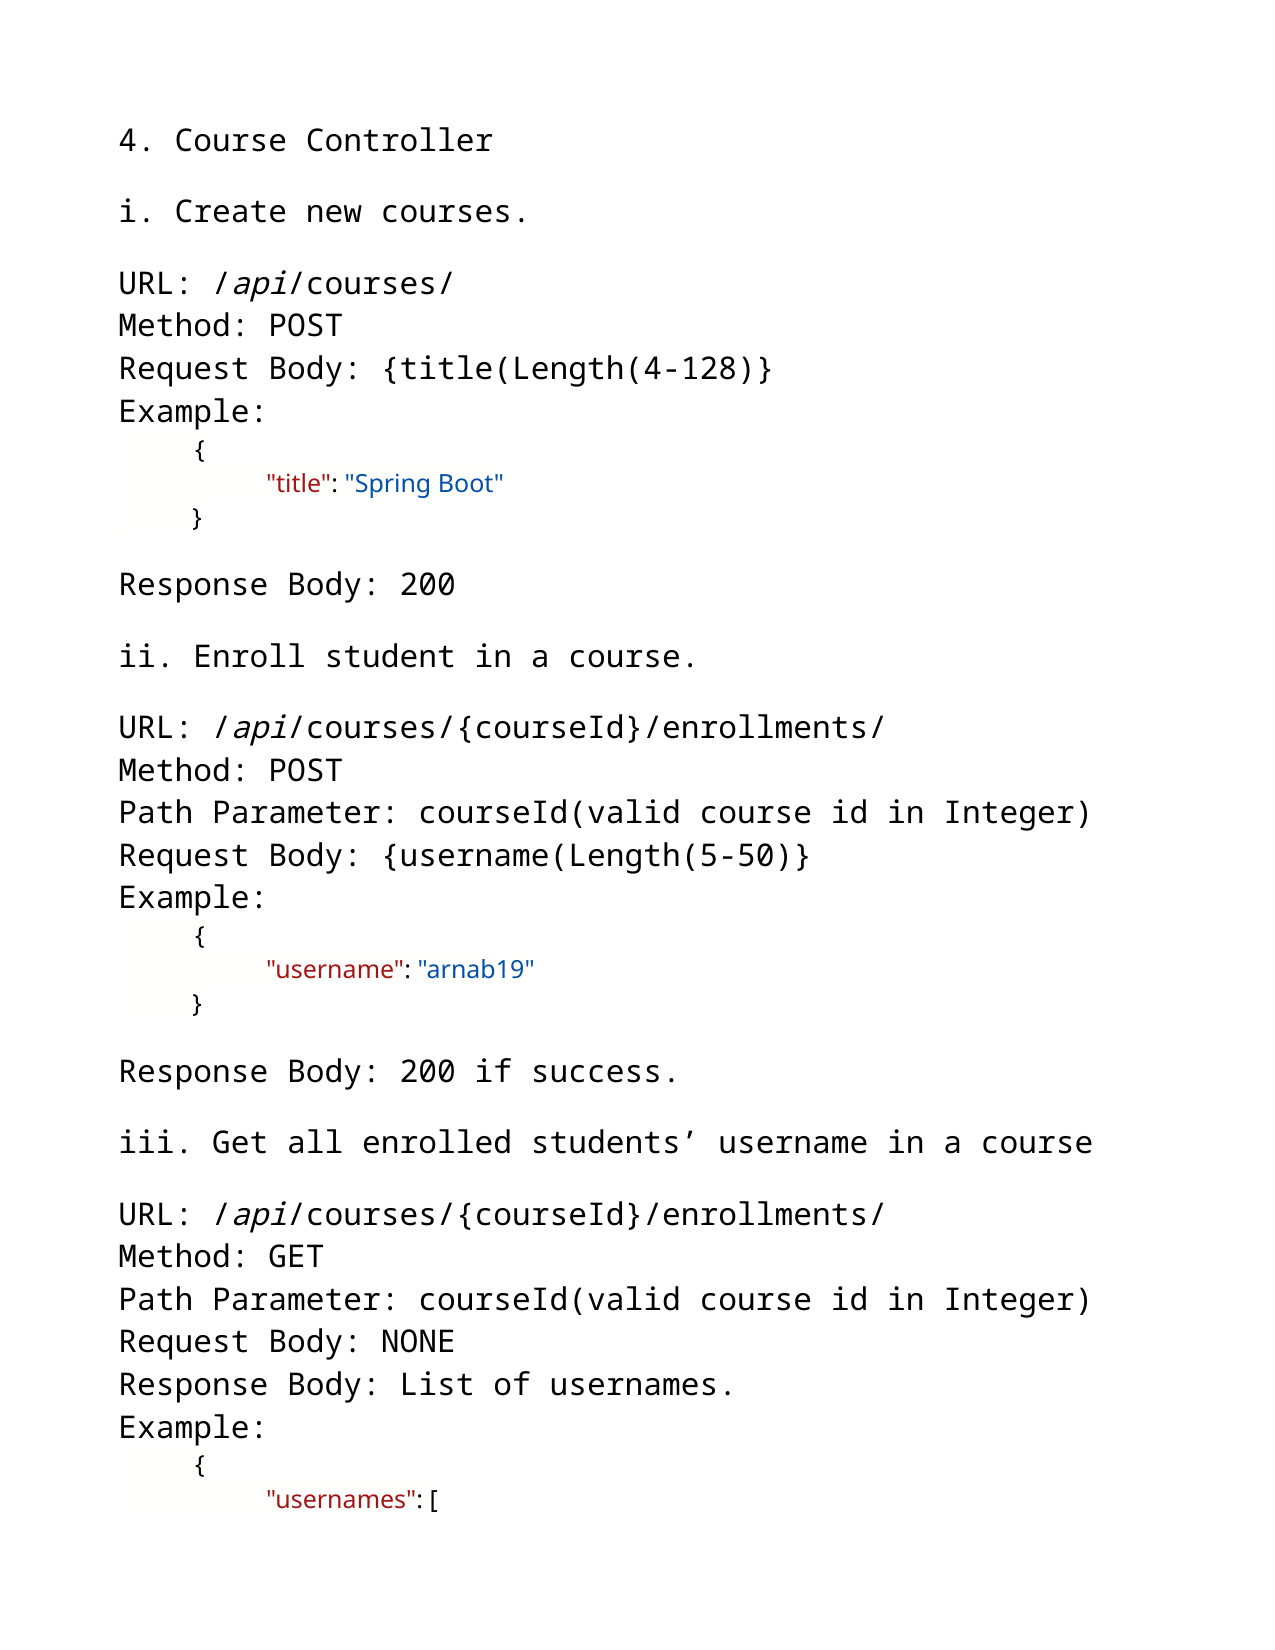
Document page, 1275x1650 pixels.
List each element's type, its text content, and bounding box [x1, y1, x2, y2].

text { [118, 1447, 1157, 1481]
text URL: /api​/courses/ [118, 261, 1157, 303]
text { [118, 431, 1157, 465]
text ii. Enroll student in a course. [118, 633, 1157, 676]
text } [118, 986, 1157, 1020]
text Response Body: 200 if success. [118, 1049, 1157, 1091]
text Request Body: {username(Length(5-50)} [118, 833, 1157, 875]
text "title": "Spring Boot" [118, 465, 1157, 499]
text Example: [118, 389, 1157, 431]
text URL: /api​/courses/{courseId}/enrollments/ [118, 705, 1157, 747]
text Method: GET [118, 1234, 1157, 1277]
text 4. Course Controller [118, 118, 1157, 161]
text iii. Get all enrolled students’ username in a course [118, 1120, 1157, 1163]
text "username": "arnab19" [118, 952, 1157, 986]
text Path Parameter: courseId(valid course id in Integer) [118, 790, 1157, 833]
text } [118, 499, 1157, 533]
text Response Body: 200 [118, 562, 1157, 605]
text Method: POST [118, 303, 1157, 346]
text Response Body: List of usernames. [118, 1362, 1157, 1404]
text Method: POST [118, 747, 1157, 790]
text Example: [118, 1404, 1157, 1447]
text Request Body: {title(Length(4-128)} [118, 346, 1157, 389]
text URL: /api​/courses/{courseId}/enrollments/ [118, 1192, 1157, 1234]
text "usernames": [ [118, 1481, 1157, 1515]
text Request Body: NONE [118, 1319, 1157, 1362]
text i. Create new courses. [118, 189, 1157, 232]
text Example: [118, 875, 1157, 918]
text { [118, 918, 1157, 952]
text Path Parameter: courseId(valid course id in Integer) [118, 1277, 1157, 1319]
